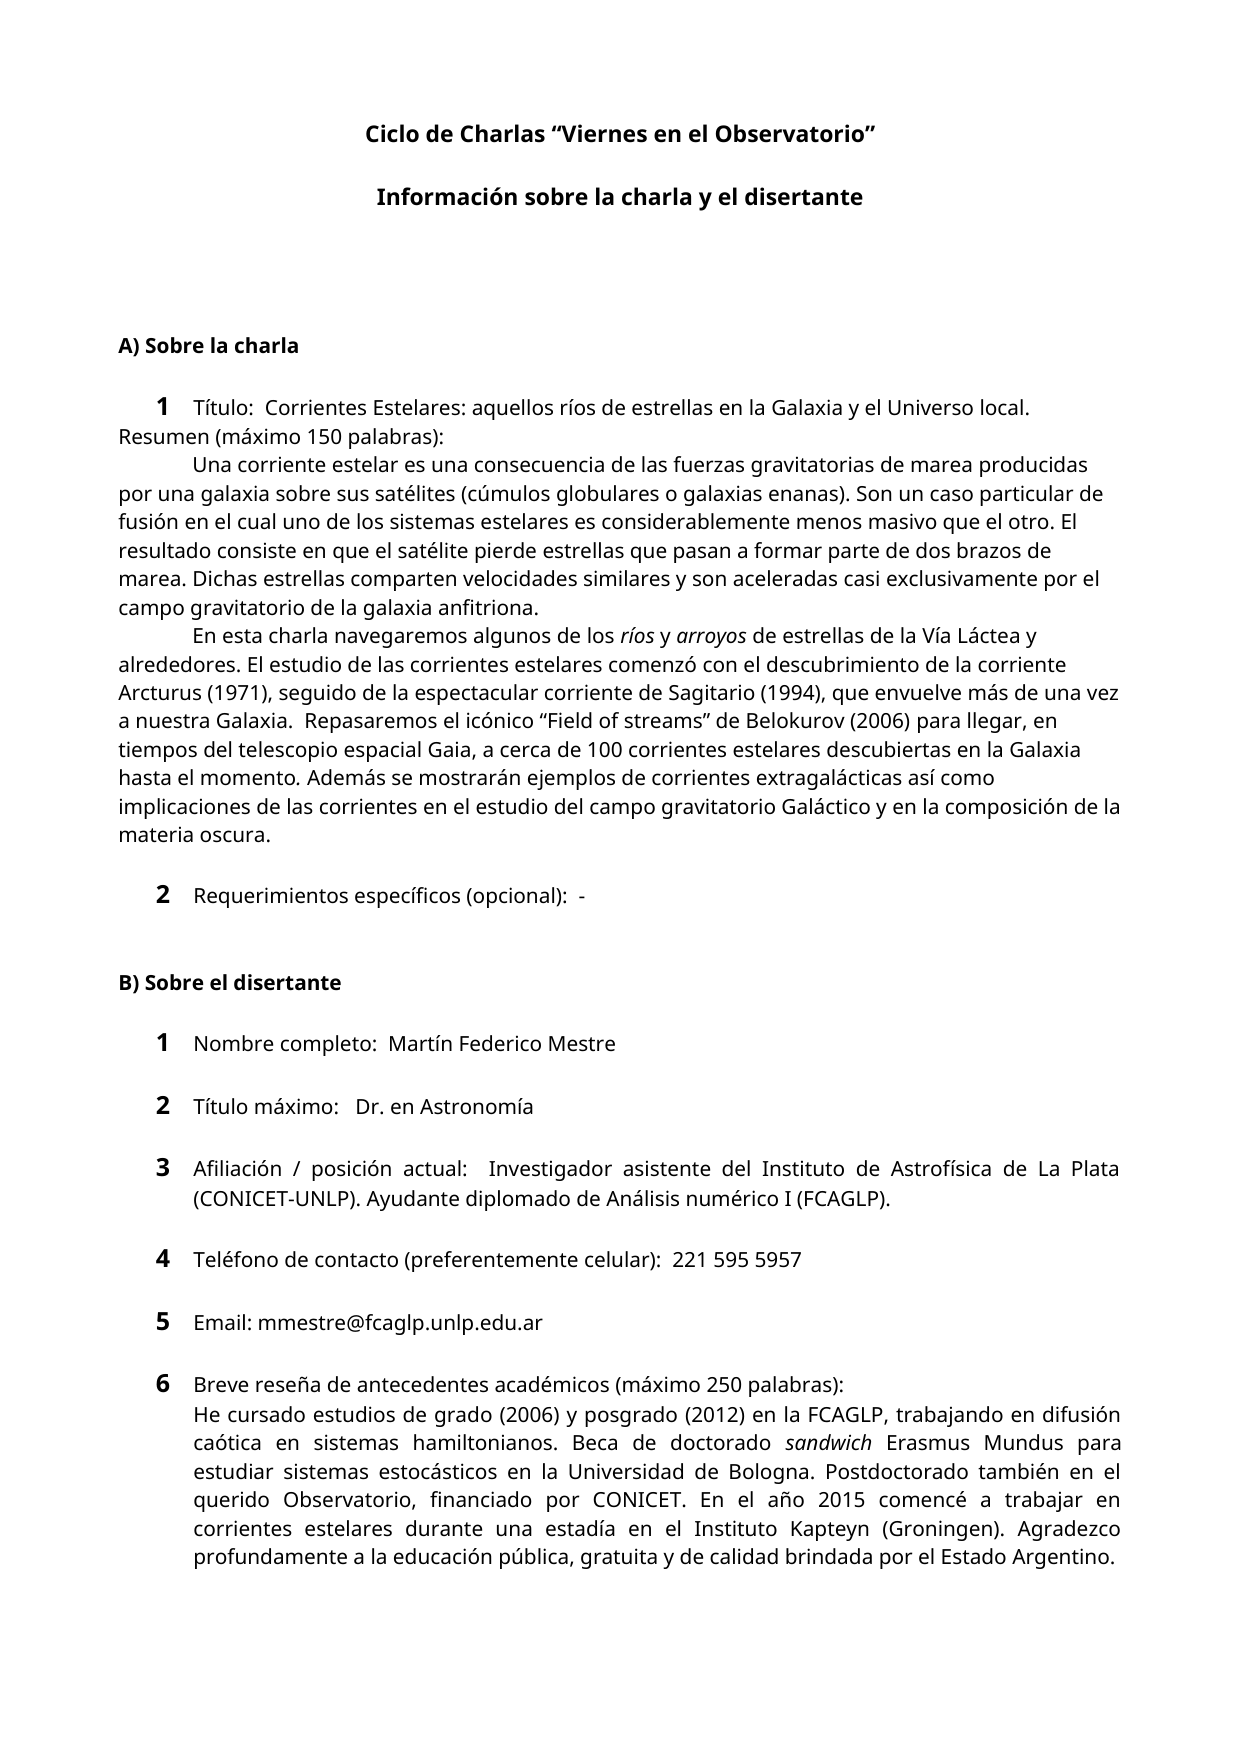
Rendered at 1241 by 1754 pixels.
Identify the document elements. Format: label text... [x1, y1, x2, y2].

text A) Sobre la charla [118, 331, 1122, 360]
list Nombre completo: Martín Federico Mestre [156, 1025, 1122, 1059]
text B) Sobre el disertante [118, 968, 1122, 997]
text En esta charla navegaremos algunos de los ríos y arroyos de estrellas de la Vía Láctea y alrededores. El estudio de las corrientes estelares comenzó con el descubrimiento de la corriente Arcturus (1971), seguido de la espectacular corriente de Sagitario (1994), que envuelve más de una vez a nuestra Galaxia. Repasaremos el icónico “Field of streams” de Belokurov (2006) para llegar, en tiempos del telescopio espacial Gaia, a cerca de 100 corrientes estelares descubiertas en la Galaxia hasta el momento. Además se mostrarán ejemplos de corrientes extragalácticas así como implicaciones de las corrientes en el estudio del campo gravitatorio Galáctico y en la composición de la materia oscura. [118, 621, 1122, 849]
text Información sobre la charla y el disertante [118, 181, 1122, 212]
list Afiliación / posición actual: Investigador asistente del Instituto de Astrofísica de La Plata (CONICET-UNLP). Ayudante diplomado de Análisis numérico I (FCAGLP). [156, 1150, 1122, 1212]
list Teléfono de contacto (preferentemente celular): 221 595 5957 [156, 1241, 1122, 1275]
text Una corriente estelar es una consecuencia de las fuerzas gravitatorias de marea producidas por una galaxia sobre sus satélites (cúmulos globulares o galaxias enanas). Son un caso particular de fusión en el cual uno de los sistemas estelares es considerablemente menos masivo que el otro. El resultado consiste en que el satélite pierde estrellas que pasan a formar parte de dos brazos de marea. Dichas estrellas comparten velocidades similares y son aceleradas casi exclusivamente por el campo gravitatorio de la galaxia anfitriona. [118, 451, 1122, 621]
list He cursado estudios de grado (2006) y posgrado (2012) en la FCAGLP, trabajando en difusión caótica en sistemas hamiltonianos. Beca de doctorado sandwich Erasmus Mundus para estudiar sistemas estocásticos en la Universidad de Bologna. Postdoctorado también en el querido Observatorio, financiado por CONICET. En el año 2015 comencé a trabajar en corrientes estelares durante una estadía en el Instituto Kapteyn (Groningen). Agradezco profundamente a la educación pública, gratuita y de calidad brindada por el Estado Argentino. [156, 1400, 1122, 1571]
text Resumen (máximo 150 palabras): [118, 422, 1122, 451]
list Email: mmestre@fcaglp.unlp.edu.ar [156, 1303, 1122, 1337]
list Título: Corrientes Estelares: aquellos ríos de estrellas en la Galaxia y el Universo local. [156, 388, 1122, 422]
text Ciclo de Charlas “Viernes en el Observatorio” [118, 118, 1122, 149]
list Requerimientos específicos (opcional): - [156, 877, 1122, 911]
list Breve reseña de antecedentes académicos (máximo 250 palabras): [156, 1366, 1122, 1400]
list Título máximo: Dr. en Astronomía [156, 1087, 1122, 1122]
